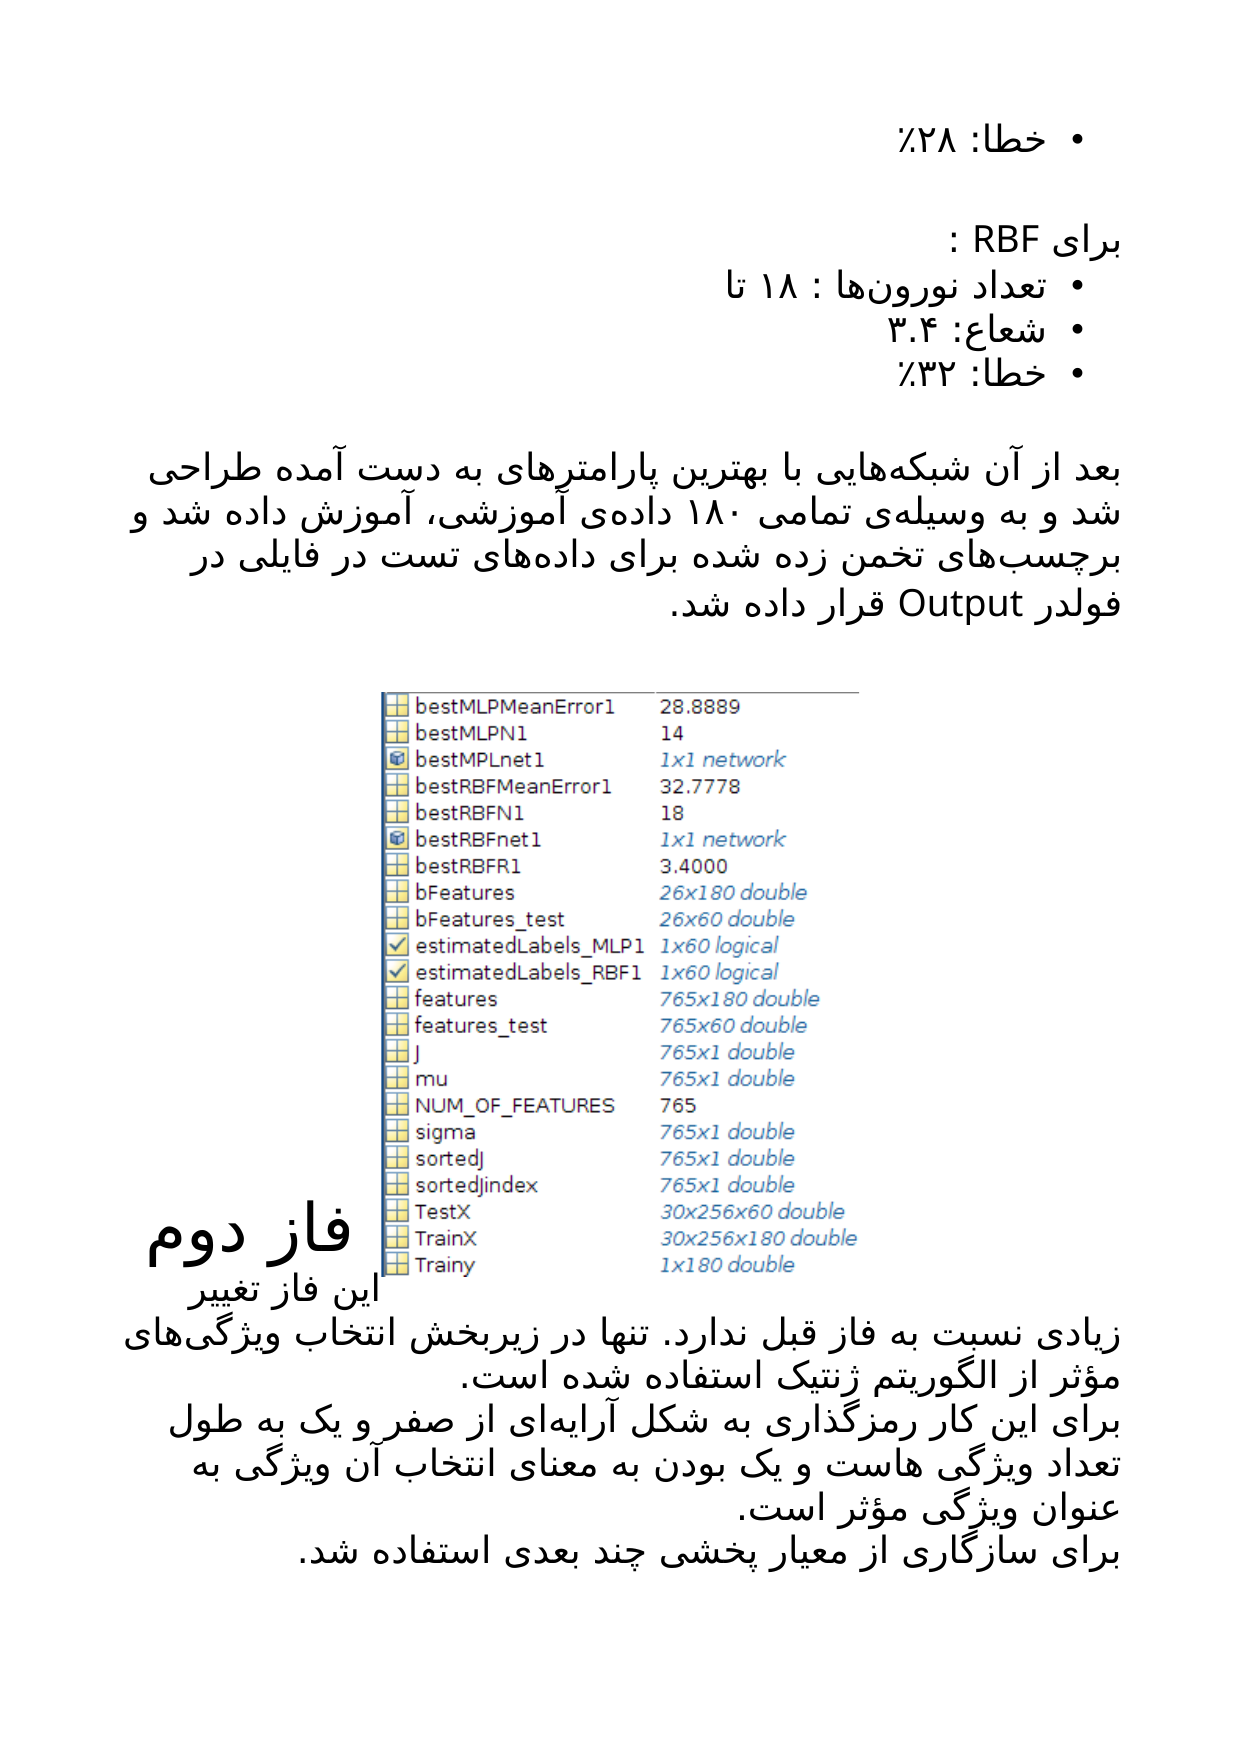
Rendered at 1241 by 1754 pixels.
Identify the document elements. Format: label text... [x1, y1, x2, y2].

list شعاع: ۳.۴ [118, 307, 1084, 351]
list تعداد نورون‌ها : ۱۸ تا [118, 264, 1084, 307]
text [860, 1189, 1122, 1267]
text این فاز تغییر زیادی نسبت به فاز قبل ندارد. تنها در زیربخش انتخاب ویژگی‌های مؤثر از الگوریتم ژنتیک استفاده شده است. [118, 1267, 1122, 1398]
text بعد از آن شبکه‌هایی با بهترین پارامتر‌های به دست آمده طراحی شد و به وسیله‌ی تمامی ۱۸۰ داده‌‌ی آموزشی، آموزش داده شد و برچسب‌های تخمن زده شده برای داده‌های تست در فایلی در فولدر Output قرار داده شد. [118, 446, 1122, 628]
text فاز دوم [118, 1189, 381, 1267]
list خطا: ۲۸٪ [118, 118, 1084, 162]
text برای این کار رمزگذاری به شکل آرایه‌ای از صفر و یک به طول تعداد ویژگی هاست و یک بودن به معنای انتخاب آن ویژگی به عنوان ویژگی مؤثر است. [118, 1398, 1122, 1529]
picture [381, 692, 860, 1277]
text برای سازگاری از معیار پخشی چند بعدی استفاده شد. [118, 1529, 1122, 1572]
text برای RBF : [118, 213, 1122, 264]
list خطا: ۳۲٪ [118, 351, 1084, 395]
